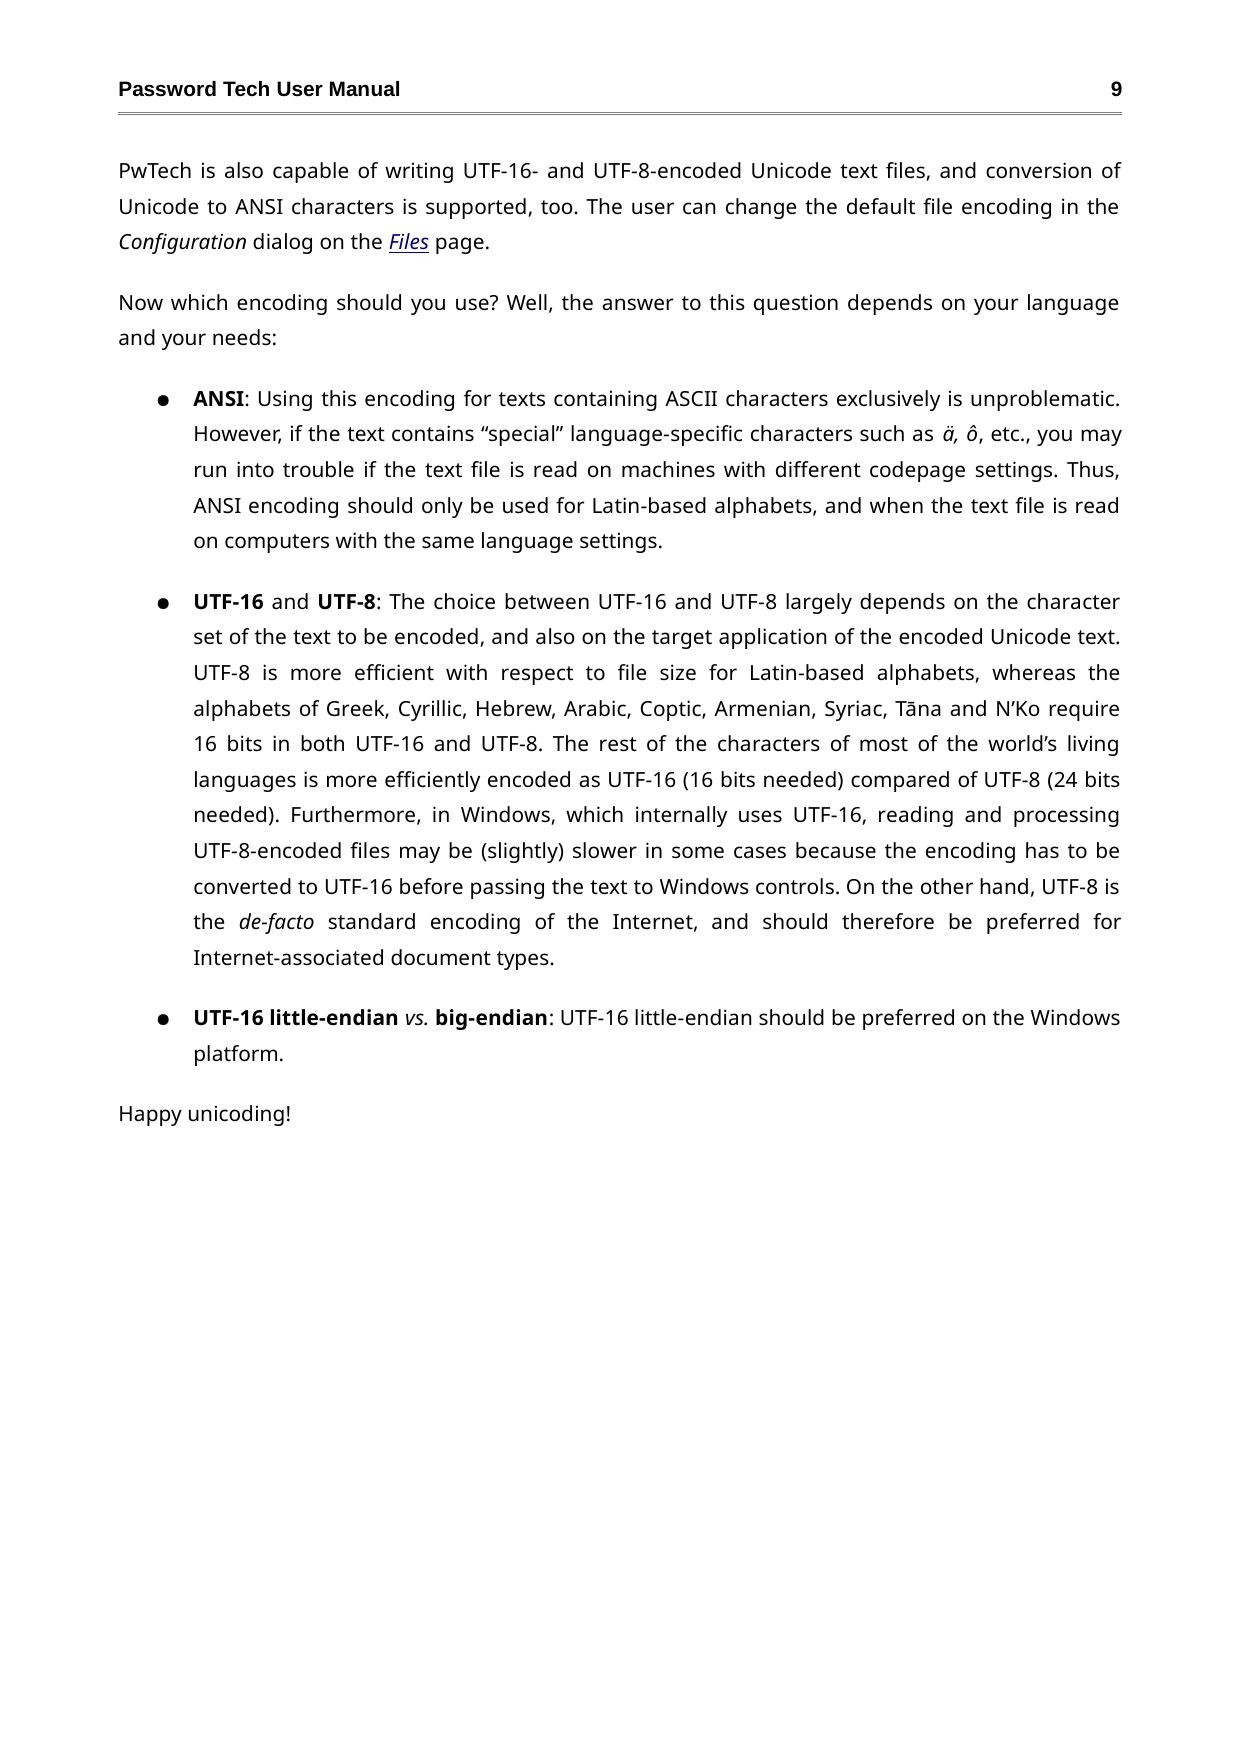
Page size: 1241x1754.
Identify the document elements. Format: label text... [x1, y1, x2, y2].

list UTF-16 and UTF-8: The choice between UTF-16 and UTF-8 largely depends on the character set of the text to be encoded, and also on the target application of the encoded Unicode text. UTF-8 is more efficient with respect to file size for Latin-based alphabets, whereas the alphabets of Greek, Cyrillic, Hebrew, Arabic, Coptic, Armenian, Syriac, Tāna and N’Ko require 16 bits in both UTF-16 and UTF-8. The rest of the characters of most of the world’s living languages is more efficiently encoded as UTF-16 (16 bits needed) compared of UTF-8 (24 bits needed). Furthermore, in Windows, which internally uses UTF-16, reading and processing UTF-8-encoded files may be (slightly) slower in some cases because the encoding has to be converted to UTF-16 before passing the text to Windows controls. On the other hand, UTF-8 is the de-facto standard encoding of the Internet, and should therefore be preferred for Internet-associated document types. [156, 587, 1122, 971]
list UTF-16 little-endian vs. big-endian: UTF-16 little-endian should be preferred on the Windows platform. [156, 1003, 1122, 1067]
text Happy unicoding! [118, 1099, 1122, 1128]
text Now which encoding should you use? Well, the answer to this question depends on your language and your needs: [118, 288, 1122, 352]
text PwTech is also capable of writing UTF-16- and UTF-8-encoded Unicode text files, and conversion of Unicode to ANSI characters is supported, too. The user can change the default file encoding in the Configuration dialog on the Files page. [118, 156, 1122, 256]
list ANSI: Using this encoding for texts containing ASCII characters exclusively is unproblematic. However, if the text contains “special” language-specific characters such as ä, ô, etc., you may run into trouble if the text file is read on machines with different codepage settings. Thus, ANSI encoding should only be used for Latin-based alphabets, and when the text file is read on computers with the same language settings. [156, 384, 1122, 555]
